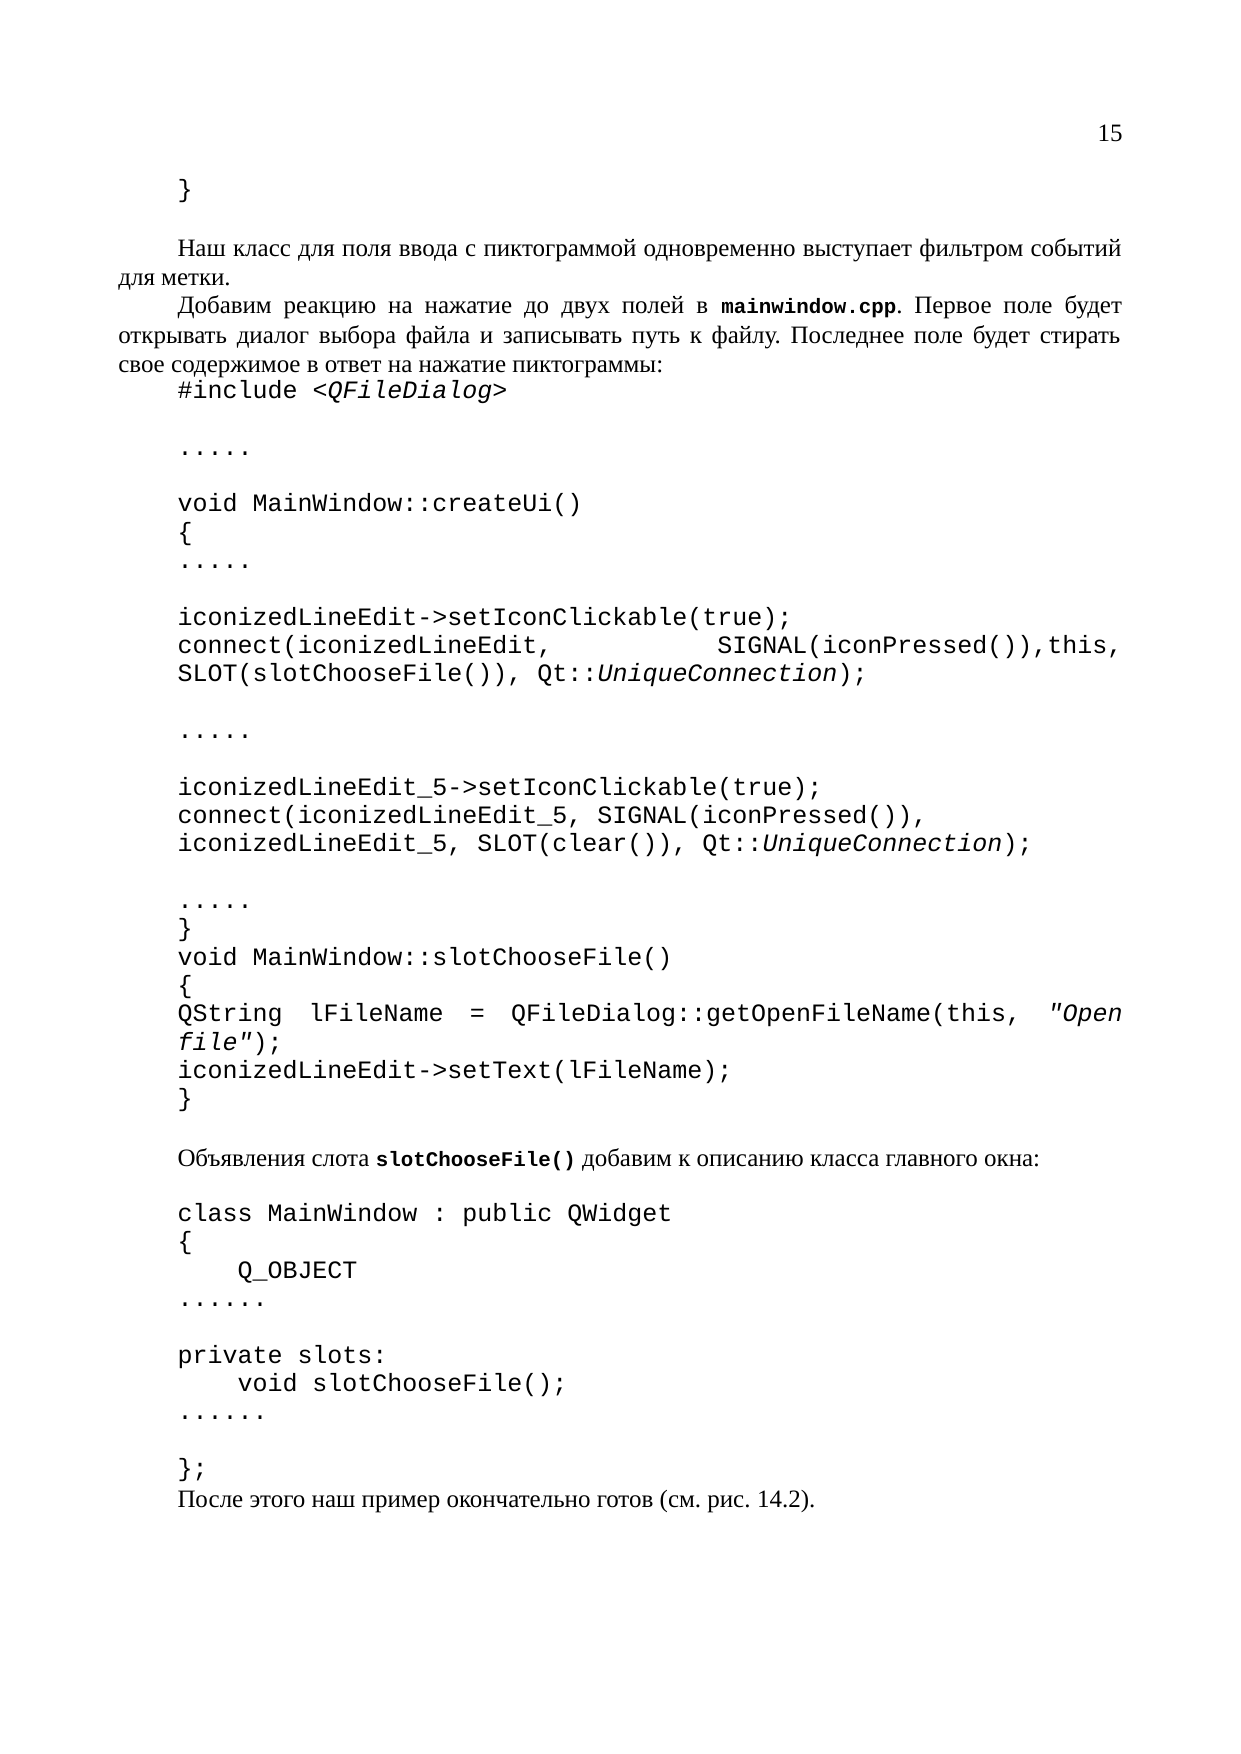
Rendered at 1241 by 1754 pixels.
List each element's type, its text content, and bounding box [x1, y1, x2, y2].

text connect(iconizedLineEdit_5, SIGNAL(iconPressed()), [177, 803, 1122, 831]
text class MainWindow : public QWidget [177, 1201, 1122, 1229]
text ..... [177, 434, 1122, 463]
text #include <QFileDialog> [177, 378, 1122, 406]
text connect(iconizedLineEdit, SIGNAL(iconPressed()),this, SLOT(slotChooseFile()), Qt::UniqueConnection); [177, 633, 1122, 689]
text iconizedLineEdit_5->setIconClickable(true); [177, 774, 1122, 803]
text void MainWindow::createUi() [177, 491, 1122, 519]
text QString lFileName = QFileDialog::getOpenFileName(this, "Open file"); [177, 1001, 1122, 1058]
text { [177, 973, 1122, 1001]
text Q_OBJECT [177, 1257, 1122, 1286]
text iconizedLineEdit->setText(lFileName); [177, 1058, 1122, 1086]
text } [177, 916, 1122, 944]
text { [177, 519, 1122, 548]
text iconizedLineEdit->setIconClickable(true); [177, 604, 1122, 633]
text После этого наш пример окончательно готов (см. рис. 14.2). [118, 1484, 1122, 1513]
text }; [177, 1456, 1122, 1484]
text { [177, 1229, 1122, 1257]
text ..... [177, 718, 1122, 746]
text ...... [177, 1286, 1122, 1314]
text ..... [177, 888, 1122, 916]
text iconizedLineEdit_5, SLOT(clear()), Qt::UniqueConnection); [177, 831, 1122, 859]
text private slots: [177, 1342, 1122, 1371]
text Наш класс для поля ввода с пиктограммой одновременно выступает фильтром событий для метки. [118, 233, 1122, 291]
text } [177, 1086, 1122, 1114]
text ..... [177, 548, 1122, 576]
text ...... [177, 1399, 1122, 1427]
text void MainWindow::slotChooseFile() [177, 944, 1122, 973]
text void slotChooseFile(); [177, 1371, 1122, 1399]
text Объявления слота slotChooseFile() добавим к описанию класса главного окна: [118, 1143, 1122, 1172]
text Добавим реакцию на нажатие до двух полей в mainwindow.cpp. Первое поле будет открывать диалог выбора файла и записывать путь к файлу. Последнее поле будет стирать свое содержимое в ответ на нажатие пиктограммы: [118, 291, 1122, 378]
text } [177, 176, 1122, 205]
